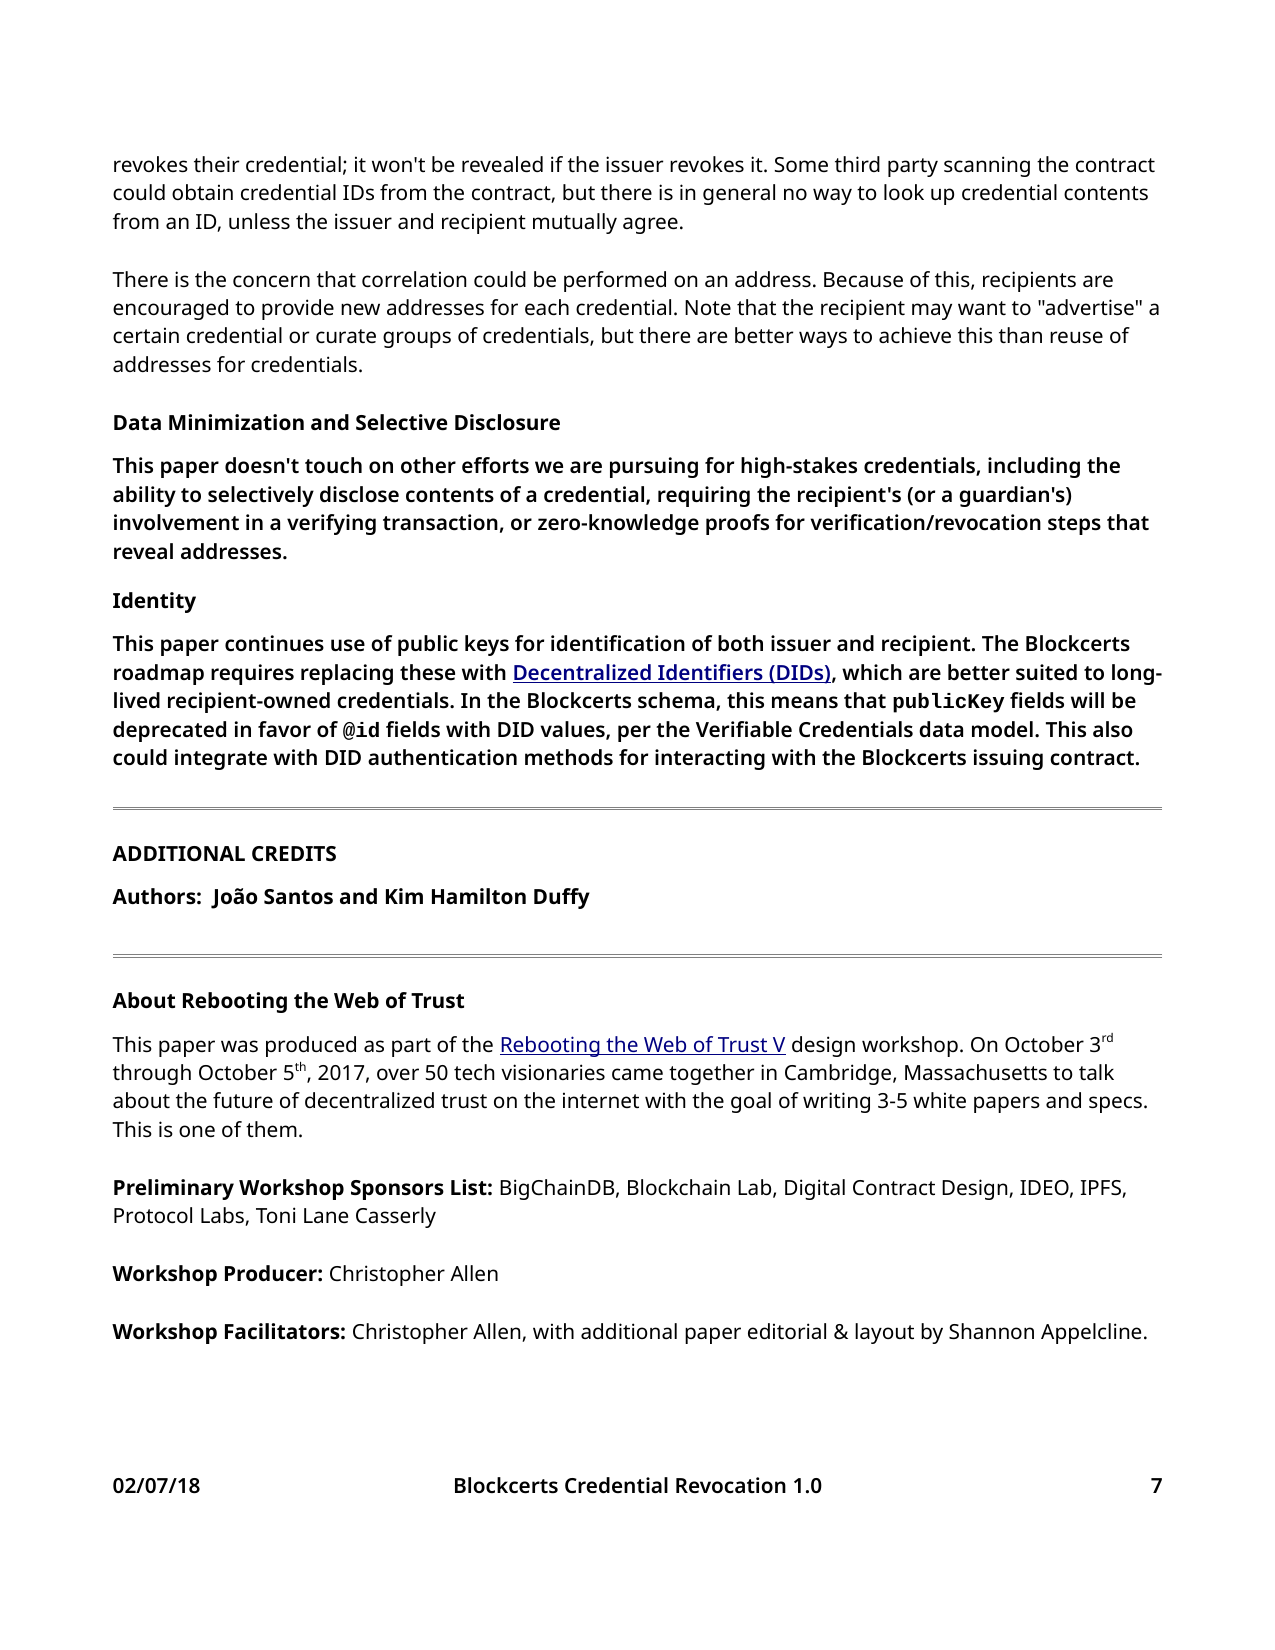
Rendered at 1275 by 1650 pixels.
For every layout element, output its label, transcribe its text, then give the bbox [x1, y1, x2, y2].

text Preliminary Workshop Sponsors List: BigChainDB, Blockchain Lab, Digital Contract Design, IDEO, IPFS, Protocol Labs, Toni Lane Casserly [112, 1173, 1162, 1230]
subtitle Data Minimization and Selective Disclosure [112, 408, 1162, 436]
subtitle Additional Credits [112, 839, 1162, 867]
text Workshop Producer: Christopher Allen [112, 1259, 1162, 1288]
text This paper continues use of public keys for identification of both issuer and recipient. The Blockcerts roadmap requires replacing these with Decentralized Identifiers (DIDs), which are better suited to long-lived recipient-owned credentials. In the Blockcerts schema, this means that publicKey fields will be deprecated in favor of @id fields with DID values, per the Verifiable Credentials data model. This also could integrate with DID authentication methods for interacting with the Blockcerts issuing contract. [112, 629, 1162, 772]
text Workshop Facilitators: Christopher Allen, with additional paper editorial & layout by Shannon Appelcline. [112, 1317, 1162, 1346]
text This paper doesn't touch on other efforts we are pursuing for high-stakes credentials, including the ability to selectively disclose contents of a credential, requiring the recipient's (or a guardian's) involvement in a verifying transaction, or zero-knowledge proofs for verification/revocation steps that reveal addresses. [112, 451, 1162, 565]
subtitle About Rebooting the Web of Trust [112, 986, 1162, 1015]
text There is the concern that correlation could be performed on an address. Because of this, recipients are encouraged to provide new addresses for each credential. Note that the recipient may want to "advertise" a certain credential or curate groups of credentials, but there are better ways to achieve this than reuse of addresses for credentials. [112, 265, 1162, 378]
text This paper was produced as part of the Rebooting the Web of Trust V design workshop. On October 3rd through October 5th, 2017, over 50 tech visionaries came together in Cambridge, Massachusetts to talk about the future of decentralized trust on the internet with the goal of writing 3-5 white papers and specs. This is one of them. [112, 1030, 1162, 1143]
text revokes their credential; it won't be revealed if the issuer revokes it. Some third party scanning the contract could obtain credential IDs from the contract, but there is in general no way to look up credential contents from an ID, unless the issuer and recipient mutually agree. [112, 150, 1162, 235]
subtitle Identity [112, 586, 1162, 614]
text Authors: João Santos and Kim Hamilton Duffy [112, 882, 1162, 911]
